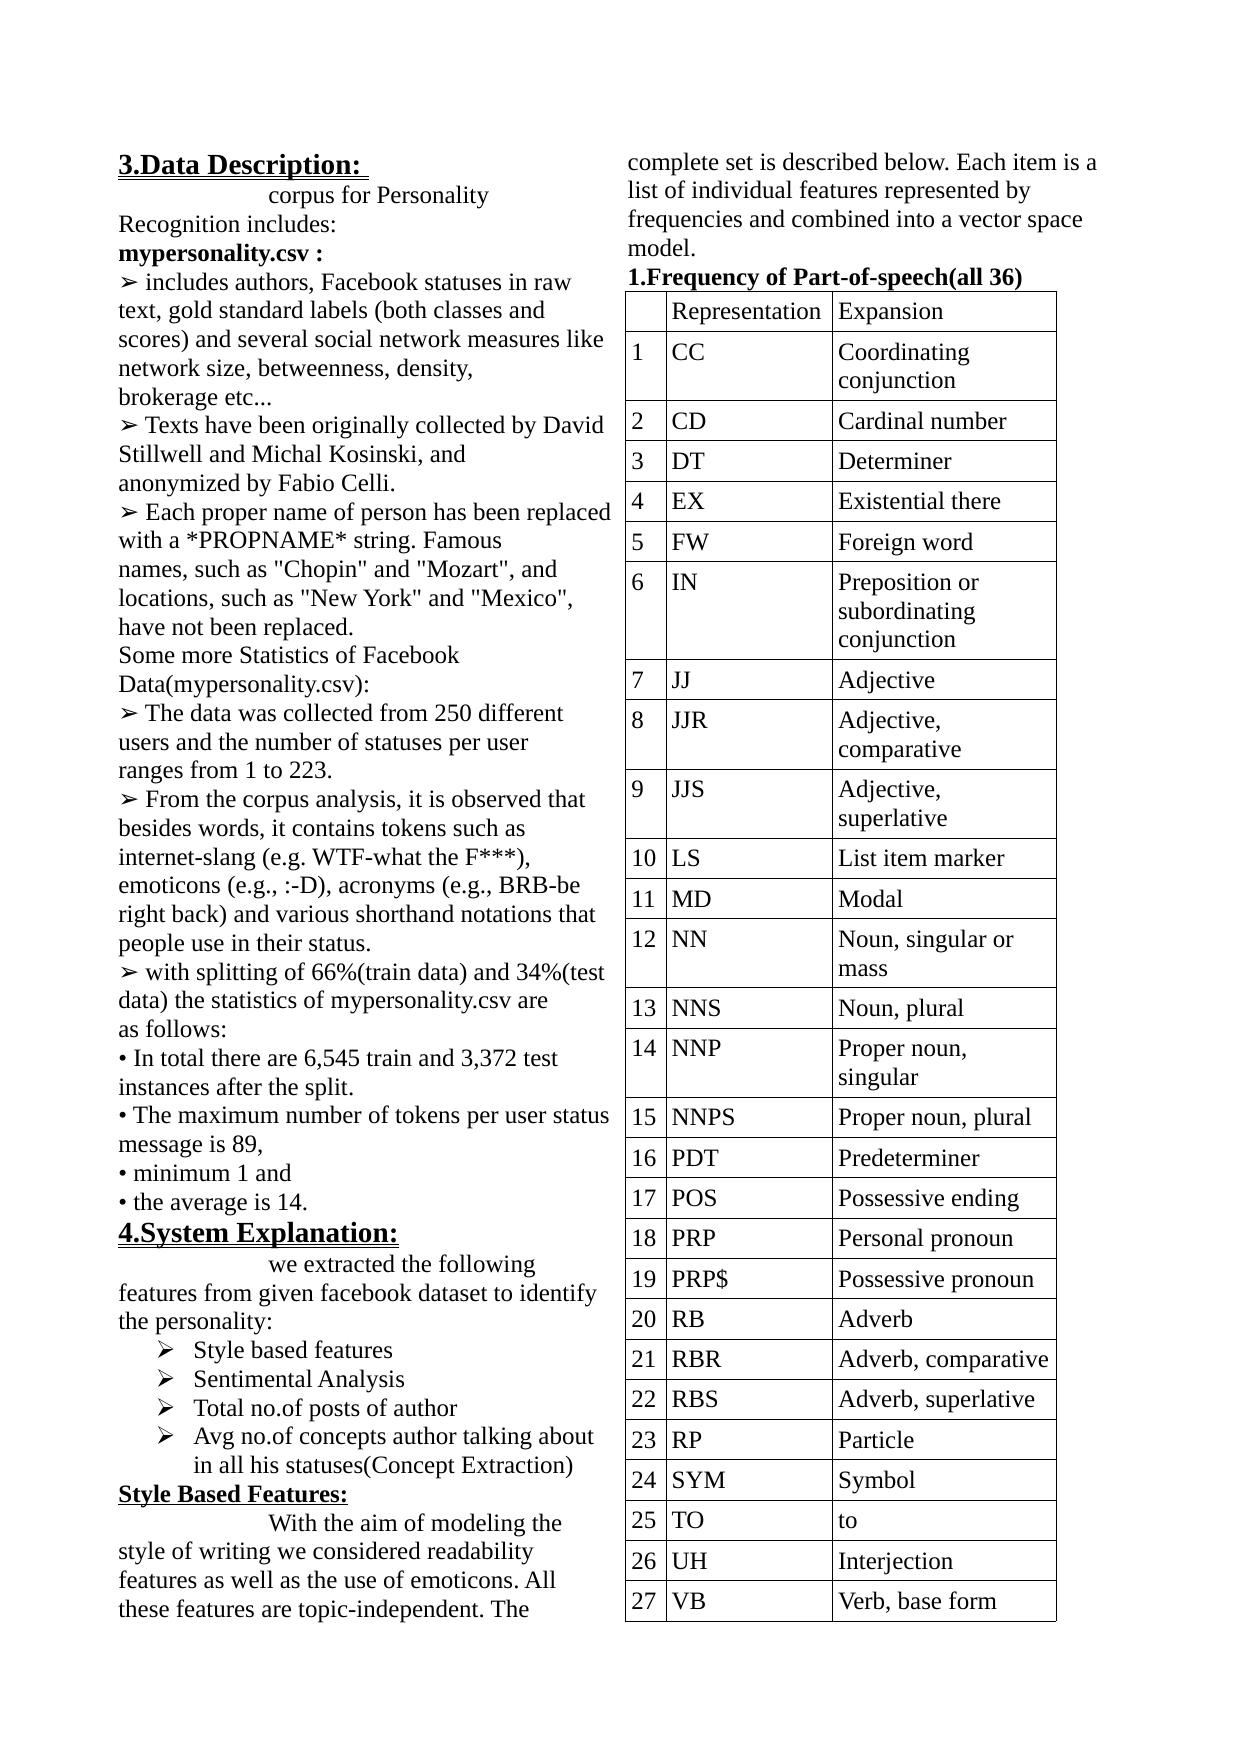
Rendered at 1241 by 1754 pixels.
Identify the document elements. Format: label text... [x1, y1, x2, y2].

text right back) and various shorthand notations that people use in their status. [118, 899, 613, 957]
text corpus for Personality Recognition includes: [118, 180, 613, 238]
table_cell 25 [626, 1501, 666, 1540]
text names, such as "Chopin" and "Mozart", and locations, such as "New York" and "Mexico", [118, 554, 613, 612]
text • the average is 14. [118, 1187, 613, 1215]
text 1.Frequency of Part-of-speech(all 36) [627, 262, 1122, 291]
text ➢ The data was collected from 250 different users and the number of statuses per user [118, 698, 613, 755]
table_cell 8 [626, 700, 666, 768]
text anonymized by Fabio Celli. [118, 468, 613, 497]
table_cell Modal [833, 879, 1056, 918]
list Avg no.of concepts author talking about in all his statuses(Concept Extraction) [156, 1421, 613, 1479]
table_cell Personal pronoun [833, 1219, 1056, 1258]
table_cell 15 [626, 1098, 666, 1137]
table_cell CD [667, 401, 832, 440]
table_cell RBR [667, 1340, 832, 1379]
table_cell 18 [626, 1219, 666, 1258]
list Sentimental Analysis [156, 1364, 613, 1393]
list Total no.of posts of author [156, 1393, 613, 1421]
text ➢ Each proper name of person has been replaced with a *PROPNAME* string. Famous [118, 497, 613, 554]
table_cell IN [667, 562, 832, 659]
table_cell JJS [667, 770, 832, 837]
text 4.System Explanation: [118, 1215, 613, 1249]
table_cell Adjective, superlative [833, 770, 1056, 837]
table_cell PRP [667, 1219, 832, 1258]
text 3.Data Description: [118, 147, 613, 180]
table_cell Particle [833, 1420, 1056, 1459]
text as follows: [118, 1014, 613, 1043]
table_cell RB [667, 1299, 832, 1338]
table_header Representation [667, 292, 832, 331]
table_cell 11 [626, 879, 666, 918]
table_cell Possessive ending [833, 1178, 1056, 1217]
table_cell Verb, base form [833, 1581, 1056, 1621]
table_cell RP [667, 1420, 832, 1459]
table_cell 13 [626, 988, 666, 1027]
text ➢ Texts have been originally collected by David Stillwell and Michal Kosinski, and [118, 410, 613, 468]
table_cell 4 [626, 482, 666, 521]
table_cell 27 [626, 1581, 666, 1621]
text • The maximum number of tokens per user status message is 89, [118, 1100, 613, 1158]
table_cell PDT [667, 1138, 832, 1177]
table_cell 9 [626, 770, 666, 837]
table_cell Determiner [833, 441, 1056, 481]
table_cell CC [667, 332, 832, 400]
text complete set is described below. Each item is a list of individual features represented by frequencies and combined into a vector space model. [627, 147, 1122, 262]
table_cell 26 [626, 1541, 666, 1580]
table_cell 17 [626, 1178, 666, 1217]
table_cell NN [667, 919, 832, 987]
table_cell TO [667, 1501, 832, 1540]
table_cell RBS [667, 1380, 832, 1419]
table_cell 1 [626, 332, 666, 400]
text Some more Statistics of Facebook Data(mypersonality.csv): [118, 640, 613, 698]
text ➢ with splitting of 66%(train data) and 34%(test data) the statistics of mypersonality.csv are [118, 957, 613, 1014]
table_cell 24 [626, 1460, 666, 1500]
text • In total there are 6,545 train and 3,372 test instances after the split. [118, 1043, 613, 1100]
text mypersonality.csv : [118, 238, 613, 267]
text brokerage etc... [118, 382, 613, 410]
table_cell Possessive pronoun [833, 1259, 1056, 1298]
text ➢ includes authors, Facebook statuses in raw text, gold standard labels (both classes and [118, 267, 613, 324]
table_cell JJR [667, 700, 832, 768]
table_cell Adjective, comparative [833, 700, 1056, 768]
table_cell Adverb, comparative [833, 1340, 1056, 1379]
table_cell NNPS [667, 1098, 832, 1137]
table_cell FW [667, 522, 832, 561]
table_cell 19 [626, 1259, 666, 1298]
table_cell DT [667, 441, 832, 481]
table_cell 3 [626, 441, 666, 481]
table_cell PRP$ [667, 1259, 832, 1298]
table_cell 14 [626, 1029, 666, 1097]
table_cell SYM [667, 1460, 832, 1500]
table_cell Existential there [833, 482, 1056, 521]
table_cell Interjection [833, 1541, 1056, 1580]
table_cell LS [667, 839, 832, 878]
table_cell Noun, singular or mass [833, 919, 1056, 987]
table_cell Predeterminer [833, 1138, 1056, 1177]
table_cell Cardinal number [833, 401, 1056, 440]
table_cell VB [667, 1581, 832, 1621]
text With the aim of modeling the style of writing we considered readability features as well as the use of emoticons. All these features are topic-independent. The [118, 1508, 613, 1623]
table_cell 6 [626, 562, 666, 659]
text scores) and several social network measures like network size, betweenness, density, [118, 324, 613, 382]
table_cell 22 [626, 1380, 666, 1419]
table_cell EX [667, 482, 832, 521]
table_cell 5 [626, 522, 666, 561]
text Style Based Features: [118, 1479, 613, 1508]
table_cell Coordinating conjunction [833, 332, 1056, 400]
table_cell Proper noun, plural [833, 1098, 1056, 1137]
table_cell NNP [667, 1029, 832, 1097]
table_cell Adjective [833, 660, 1056, 699]
table_cell Proper noun, singular [833, 1029, 1056, 1097]
table_cell POS [667, 1178, 832, 1217]
table_cell Symbol [833, 1460, 1056, 1500]
text internet-slang (e.g. WTF-what the F***), emoticons (e.g., :-D), acronyms (e.g., BRB-be [118, 842, 613, 899]
table_cell 20 [626, 1299, 666, 1338]
table_header [626, 292, 666, 331]
table_cell 7 [626, 660, 666, 699]
table_cell MD [667, 879, 832, 918]
table_cell 21 [626, 1340, 666, 1379]
table_cell Adverb, superlative [833, 1380, 1056, 1419]
table_cell 2 [626, 401, 666, 440]
table_cell NNS [667, 988, 832, 1027]
text we extracted the following features from given facebook dataset to identify the personality: [118, 1249, 613, 1335]
table_header Expansion [833, 292, 1056, 331]
table_cell to [833, 1501, 1056, 1540]
table_cell 10 [626, 839, 666, 878]
table_cell Preposition or subordinating conjunction [833, 562, 1056, 659]
table_cell Foreign word [833, 522, 1056, 561]
table_cell 16 [626, 1138, 666, 1177]
text ➢ From the corpus analysis, it is observed that besides words, it contains tokens such as [118, 784, 613, 842]
table_cell List item marker [833, 839, 1056, 878]
list Style based features [156, 1335, 613, 1364]
table_cell JJ [667, 660, 832, 699]
text have not been replaced. [118, 612, 613, 640]
table_cell UH [667, 1541, 832, 1580]
table_cell Adverb [833, 1299, 1056, 1338]
table_cell 12 [626, 919, 666, 987]
text • minimum 1 and [118, 1158, 613, 1187]
text ranges from 1 to 223. [118, 755, 613, 784]
table_cell Noun, plural [833, 988, 1056, 1027]
table_cell 23 [626, 1420, 666, 1459]
